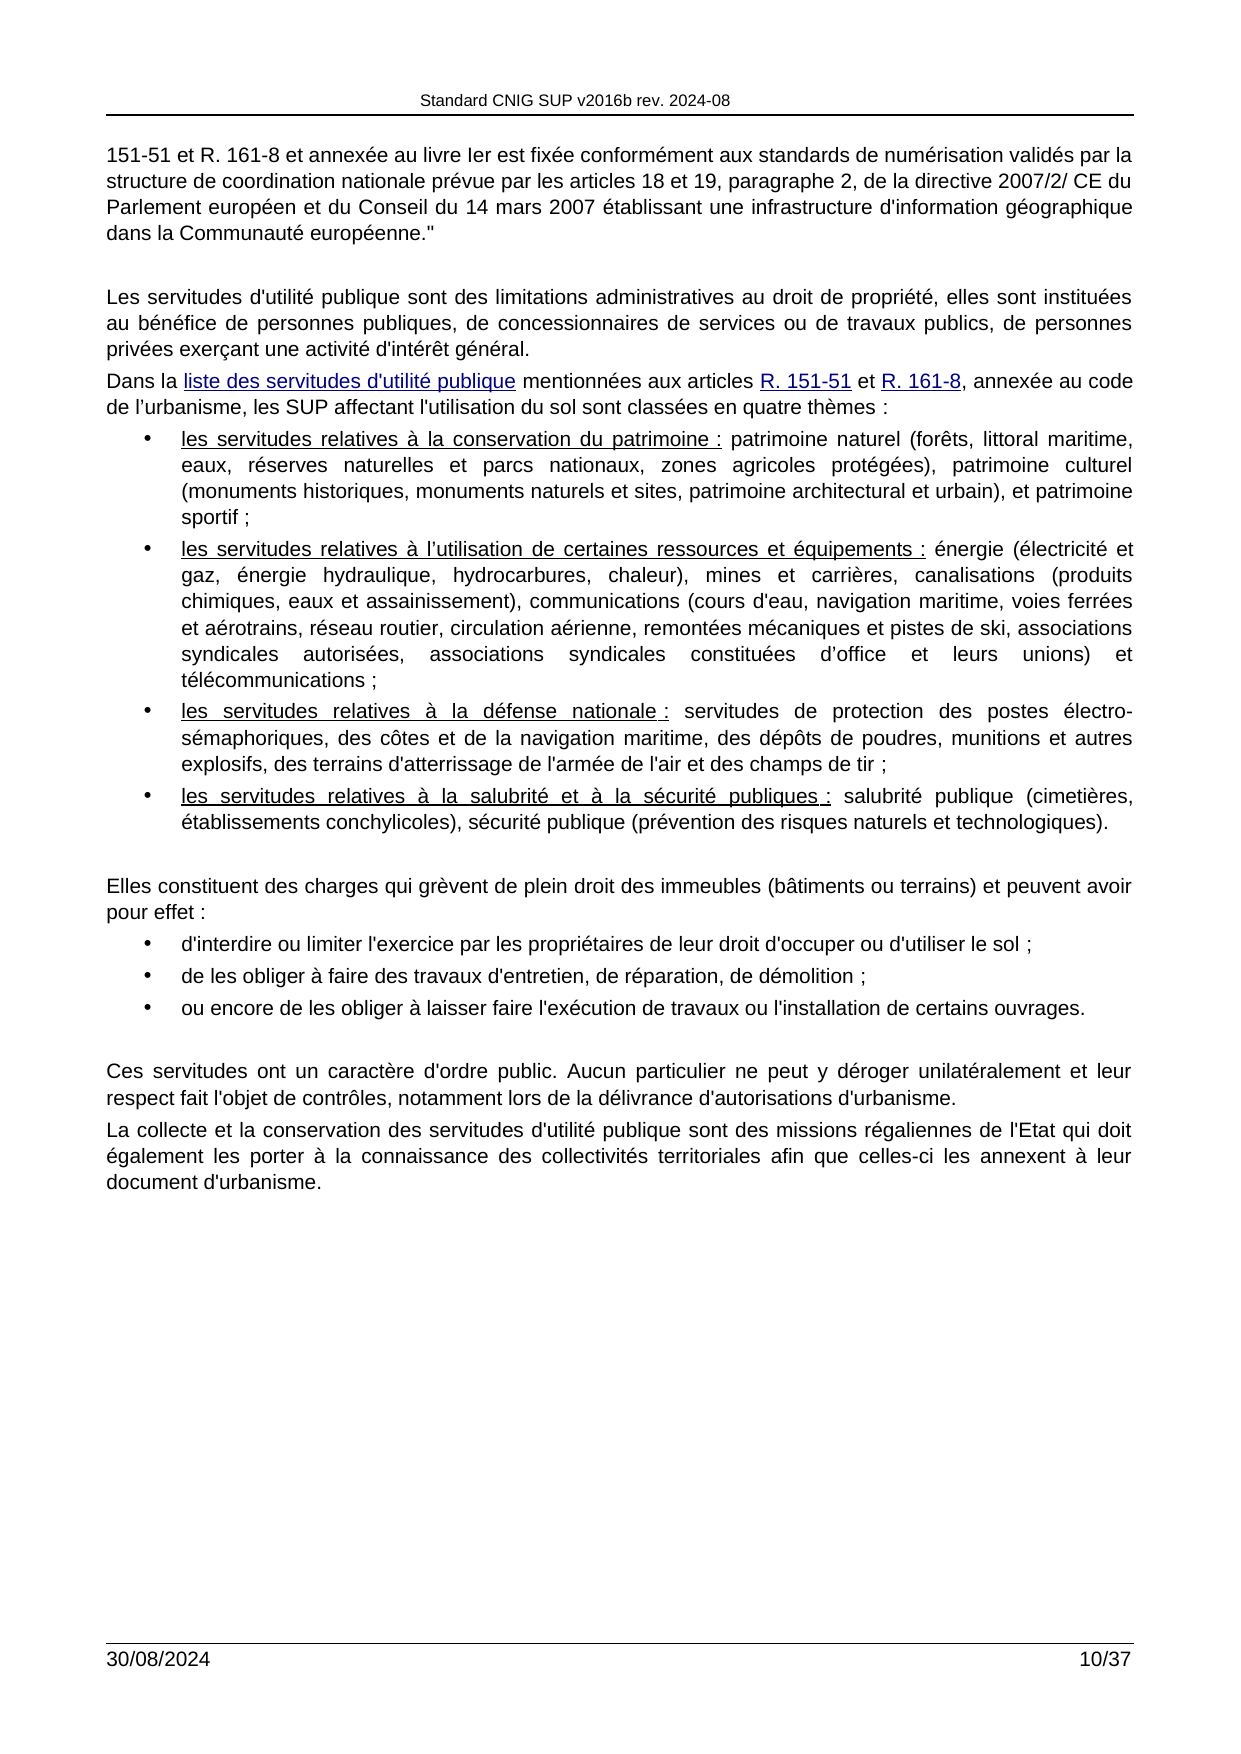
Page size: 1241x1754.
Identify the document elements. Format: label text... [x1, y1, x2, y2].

text Elles constituent des charges qui grèvent de plein droit des immeubles (bâtiments ou terrains) et peuvent avoir pour effet : [106, 872, 1134, 924]
list les servitudes relatives à la défense nationale : servitudes de protection des postes électro-sémaphoriques, des côtes et de la navigation maritime, des dépôts de poudres, munitions et autres explosifs, des terrains d'atterrissage de l'armée de l'air et des champs de tir ; [144, 698, 1134, 776]
list les servitudes relatives à la salubrité et à la sécurité publiques : salubrité publique (cimetières, établissements conchylicoles), sécurité publique (prévention des risques naturels et technologiques). [144, 782, 1134, 834]
list ou encore de les obliger à laisser faire l'exécution de travaux ou l'installation de certains ouvrages. [144, 994, 1134, 1020]
text La collecte et la conservation des servitudes d'utilité publique sont des missions régaliennes de l'Etat qui doit également les porter à la connaissance des collectivités territoriales afin que celles-ci les annexent à leur document d'urbanisme. [106, 1116, 1134, 1194]
list d'interdire ou limiter l'exercice par les propriétaires de leur droit d'occuper ou d'utiliser le sol ; [144, 930, 1134, 956]
text Les servitudes d'utilité publique sont des limitations administratives au droit de propriété, elles sont instituées au bénéfice de personnes publiques, de concessionnaires de services ou de travaux publics, de personnes privées exerçant une activité d'intérêt général. [106, 284, 1134, 362]
text Ces servitudes ont un caractère d'ordre public. Aucun particulier ne peut y déroger unilatéralement et leur respect fait l'objet de contrôles, notamment lors de la délivrance d'autorisations d'urbanisme. [106, 1058, 1134, 1110]
list de les obliger à faire des travaux d'entretien, de réparation, de démolition ; [144, 962, 1134, 988]
list les servitudes relatives à l’utilisation de certaines ressources et équipements : énergie (électricité et gaz, énergie hydraulique, hydrocarbures, chaleur), mines et carrières, canalisations (produits chimiques, eaux et assainissement), communications (cours d'eau, navigation maritime, voies ferrées et aérotrains, réseau routier, circulation aérienne, remontées mécaniques et pistes de ski, associations syndicales autorisées, associations syndicales constituées d’office et leurs unions) et télécommunications ; [144, 536, 1134, 692]
text 151-51 et R. 161-8 et annexée au livre Ier est fixée conformément aux standards de numérisation validés par la structure de coordination nationale prévue par les articles 18 et 19, paragraphe 2, de la directive 2007/2/ CE du Parlement européen et du Conseil du 14 mars 2007 établissant une infrastructure d'information géographique dans la Communauté européenne." [106, 142, 1134, 246]
list les servitudes relatives à la conservation du patrimoine : patrimoine naturel (forêts, littoral maritime, eaux, réserves naturelles et parcs nationaux, zones agricoles protégées), patrimoine culturel (monuments historiques, monuments naturels et sites, patrimoine architectural et urbain), et patrimoine sportif ; [144, 426, 1134, 530]
text Dans la liste des servitudes d'utilité publique mentionnées aux articles R. 151-51 et R. 161-8, annexée au code de l’urbanisme, les SUP affectant l'utilisation du sol sont classées en quatre thèmes : [106, 368, 1134, 420]
